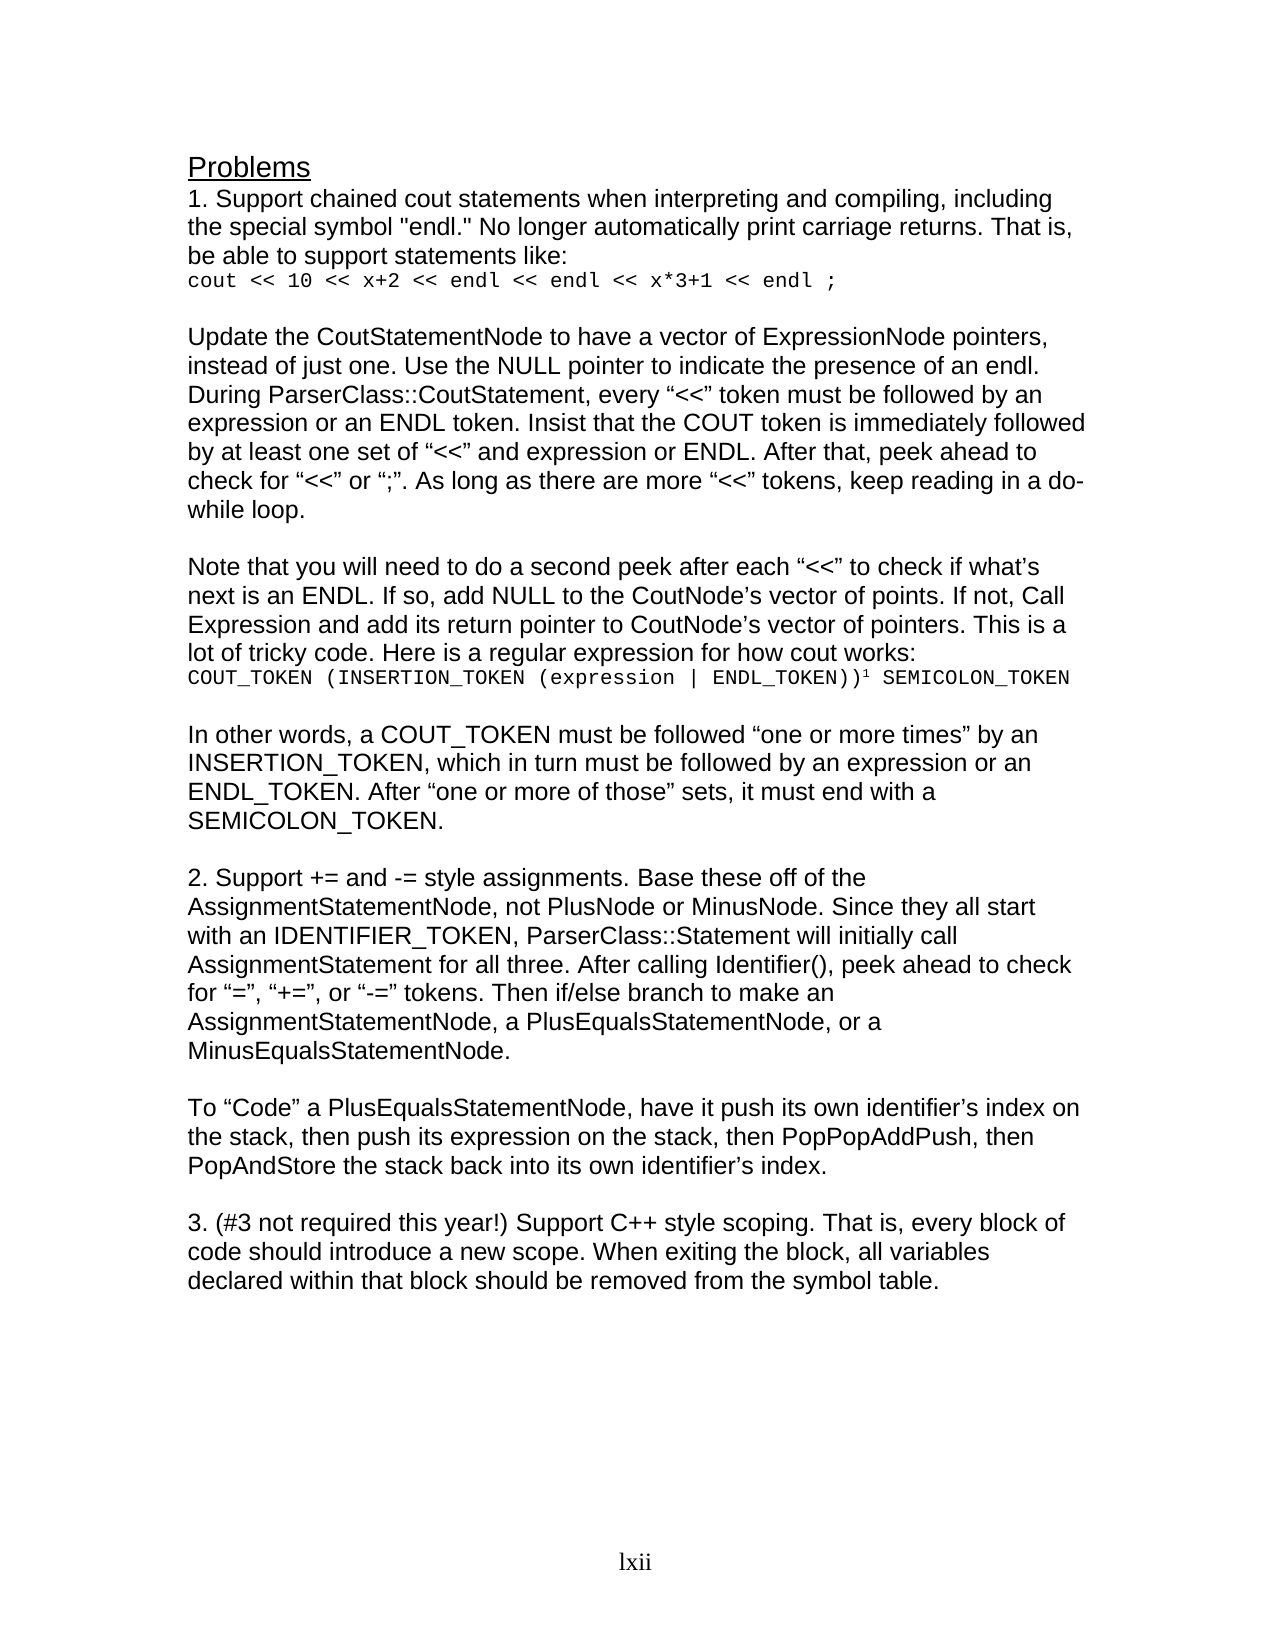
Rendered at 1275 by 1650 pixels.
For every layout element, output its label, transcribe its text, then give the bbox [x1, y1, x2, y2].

text COUT_TOKEN (INSERTION_TOKEN (expression | ENDL_TOKEN))1 SEMICOLON_TOKEN [187, 667, 1087, 719]
text 1. Support chained cout statements when interpreting and compiling, including the special symbol "endl." No longer automatically print carriage returns. That is, be able to support statements like: [187, 183, 1087, 270]
text To “Code” a PlusEqualsStatementNode, have it push its own identifier’s index on the stack, then push its expression on the stack, then PopPopAddPush, then PopAndStore the stack back into its own identifier’s index. [187, 1093, 1087, 1179]
text Update the CoutStatementNode to have a vector of ExpressionNode pointers, instead of just one. Use the NULL pointer to indicate the presence of an endl. During ParserClass::CoutStatement, every “<<” token must be followed by an expression or an ENDL token. Insist that the COUT token is immediately followed by at least one set of “<<” and expression or ENDL. After that, peek ahead to check for “<<” or “;”. As long as there are more “<<” tokens, keep reading in a do-while loop. [187, 322, 1087, 523]
text cout << 10 << x+2 << endl << endl << x*3+1 << endl ; [187, 270, 1087, 293]
subtitle Problems [187, 150, 1087, 183]
text 2. Support += and -= style assignments. Base these off of the AssignmentStatementNode, not PlusNode or MinusNode. Since they all start with an IDENTIFIER_TOKEN, ParserClass::Statement will initially call AssignmentStatement for all three. After calling Identifier(), peek ahead to check for “=”, “+=”, or “-=” tokens. Then if/else branch to make an AssignmentStatementNode, a PlusEqualsStatementNode, or a MinusEqualsStatementNode. [187, 863, 1087, 1064]
text In other words, a COUT_TOKEN must be followed “one or more times” by an INSERTION_TOKEN, which in turn must be followed by an expression or an ENDL_TOKEN. After “one or more of those” sets, it must end with a SEMICOLON_TOKEN. [187, 719, 1087, 834]
text 3. (#3 not required this year!) Support C++ style scoping. That is, every block of code should introduce a new scope. When exiting the block, all variables declared within that block should be removed from the symbol table. [187, 1208, 1087, 1294]
text Note that you will need to do a second peek after each “<<” to check if what’s next is an ENDL. If so, add NULL to the CoutNode’s vector of points. If not, Call Expression and add its return pointer to CoutNode’s vector of pointers. This is a lot of tricky code. Here is a regular expression for how cout works: [187, 552, 1087, 667]
